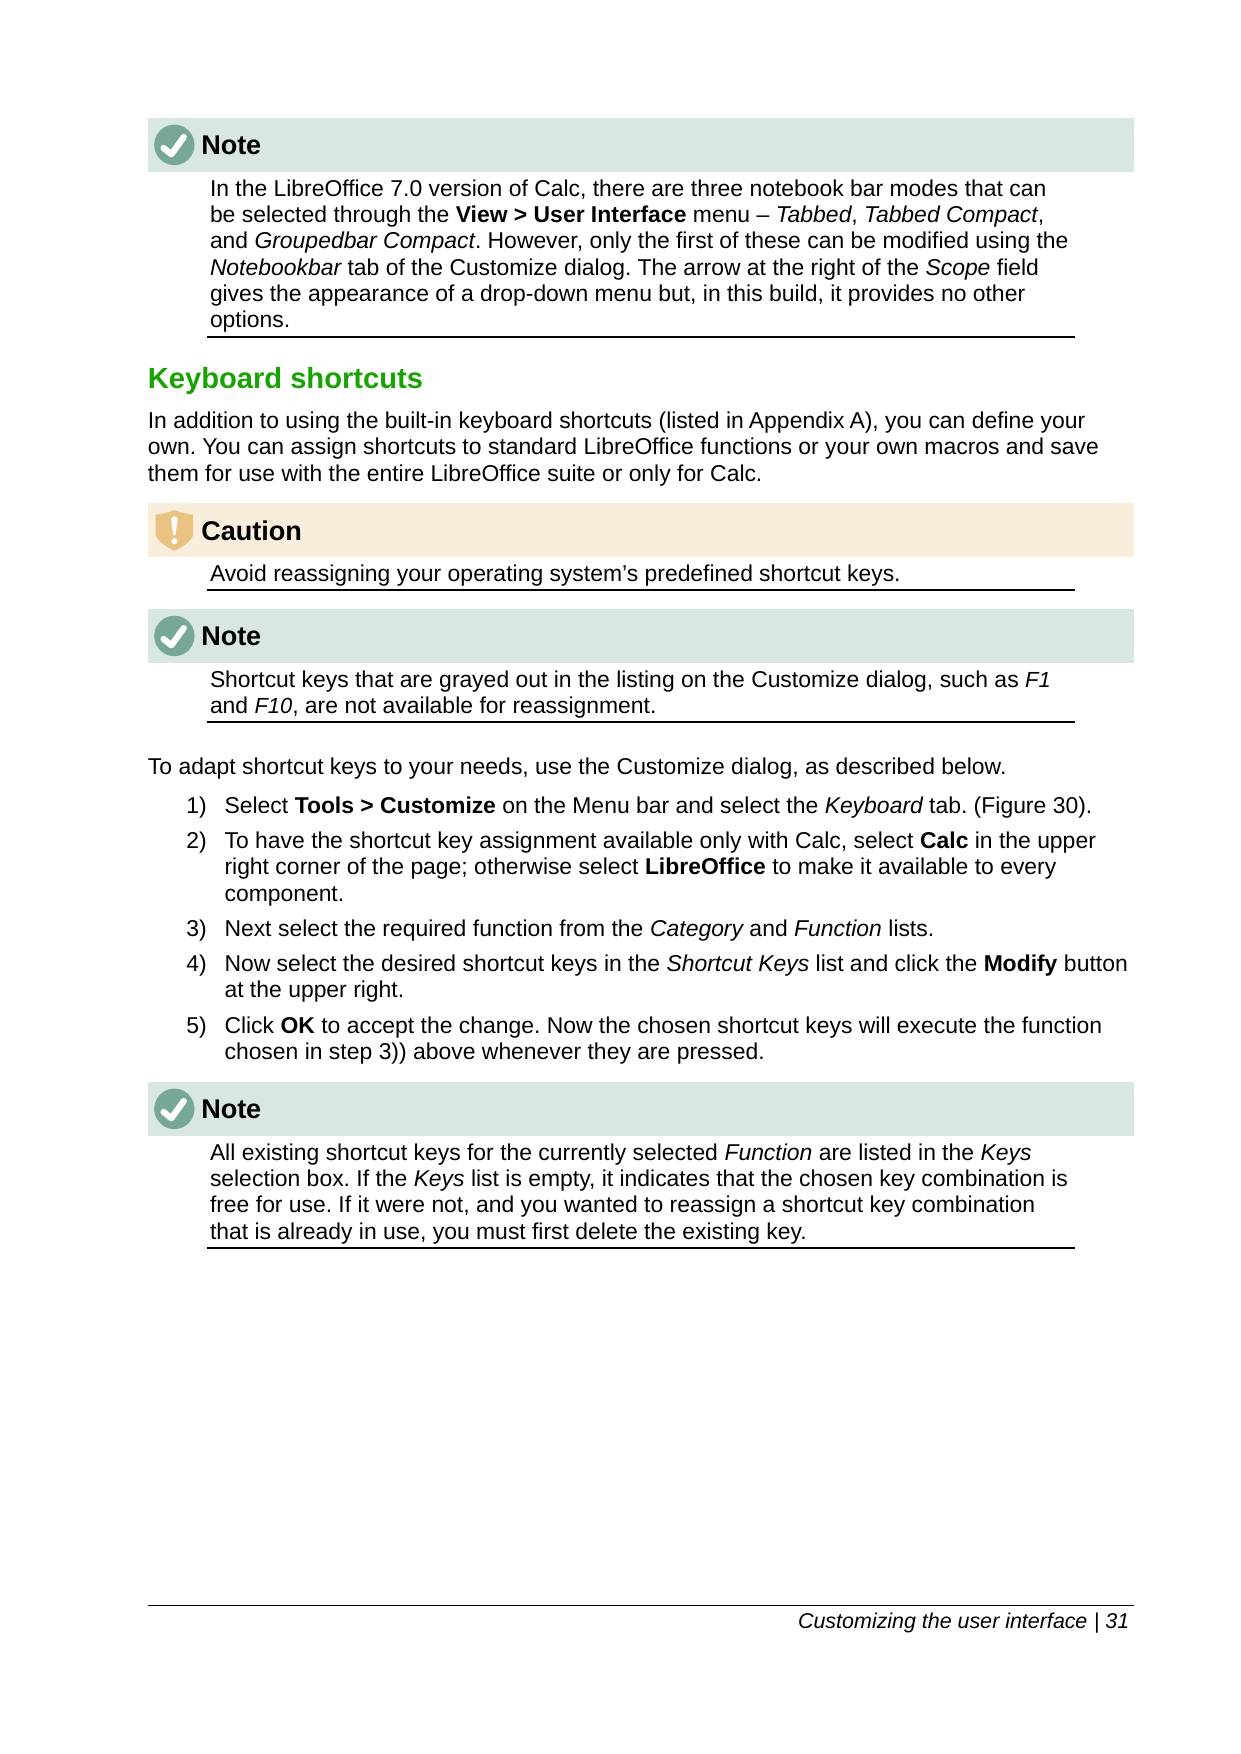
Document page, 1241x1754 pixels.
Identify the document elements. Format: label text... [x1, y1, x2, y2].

text Shortcut keys that are grayed out in the listing on the Customize dialog, such as F1 and F10, are not available for reassignment. [207, 663, 1075, 721]
text In the LibreOffice 7.0 version of Calc, there are three notebook bar modes that can be selected through the View > User Interface menu – Tabbed, Tabbed Compact, and Groupedbar Compact. However, only the first of these can be modified using the Notebookbar tab of the Customize dialog. The arrow at the right of the Scope field gives the appearance of a drop-down menu but, in this build, it provides no other options. [207, 172, 1075, 336]
text To adapt shortcut keys to your needs, use the Customize dialog, as described below. [148, 753, 1134, 779]
subtitle Note [148, 118, 1134, 172]
text Avoid reassigning your operating system’s predefined shortcut keys. [207, 557, 1075, 589]
list Select Tools > Customize on the Menu bar and select the Keyboard tab. (Figure 30). [207, 792, 1134, 818]
list To have the shortcut key assignment available only with Calc, select Calc in the upper right corner of the page; otherwise select LibreOffice to make it available to every component. [207, 827, 1134, 906]
subtitle Note [148, 1082, 1134, 1136]
subtitle Caution [148, 503, 1134, 557]
subtitle Note [148, 609, 1134, 663]
subtitle Keyboard shortcuts [148, 361, 1134, 395]
list Next select the required function from the Category and Function lists. [207, 915, 1134, 941]
text In addition to using the built-in keyboard shortcuts (listed in Appendix A), you can define your own. You can assign shortcuts to standard LibreOffice functions or your own macros and save them for use with the entire LibreOffice suite or only for Calc. [148, 407, 1134, 486]
list Now select the desired shortcut keys in the Shortcut Keys list and click the Modify button at the upper right. [207, 950, 1134, 1003]
list Click OK to accept the change. Now the chosen shortcut keys will execute the function chosen in step 3) above whenever they are pressed. [207, 1012, 1134, 1064]
text All existing shortcut keys for the currently selected Function are listed in the Keys selection box. If the Keys list is empty, it indicates that the chosen key combination is free for use. If it were not, and you wanted to reassign a shortcut key combination that is already in use, you must first delete the existing key. [207, 1136, 1075, 1247]
